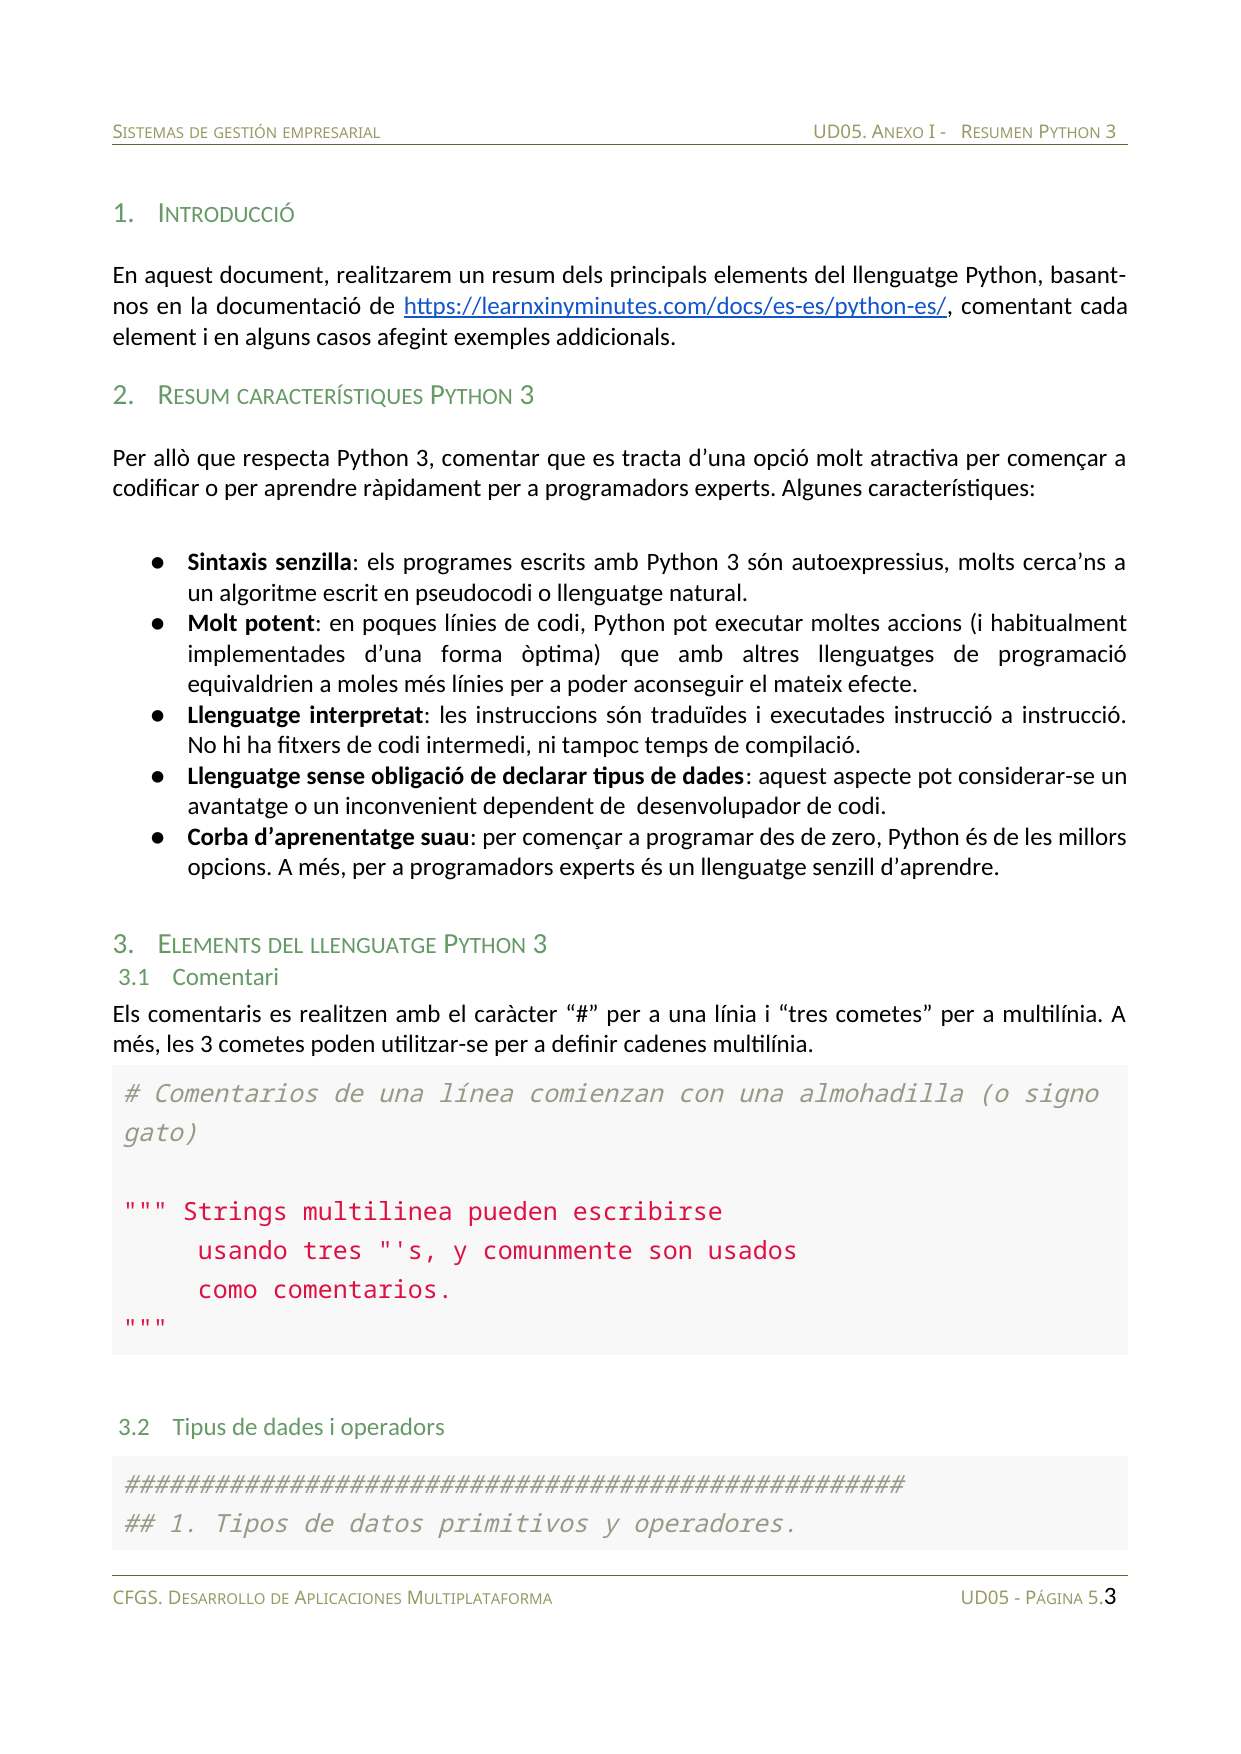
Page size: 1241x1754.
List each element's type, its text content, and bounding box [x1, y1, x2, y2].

list Llenguatge sense obligació de declarar tipus de dades: aquest aspecte pot considerar-se un avantatge o un inconvenient dependent de desenvolupador de codi. [150, 760, 1128, 821]
list Llenguatge interpretat: les instruccions són traduïdes i executades instrucció a instrucció. No hi ha fitxers de codi intermedi, ni tampoc temps de compilació. [150, 699, 1128, 760]
text Per allò que respecta Python 3, comentar que es tracta d’una opció molt atractiva per començar a codificar o per aprendre ràpidament per a programadors experts. Algunes característiques: [112, 442, 1128, 503]
subtitle Comentari [112, 961, 1128, 991]
subtitle Elements del llenguatge Python 3 [112, 925, 1128, 961]
table_header #################################################### ## 1. Tipos de datos primitivos y operadores. [112, 1456, 1128, 1550]
text En aquest document, realitzarem un resum dels principals elements del llenguatge Python, basant-nos en la documentació de https://learnxinyminutes.com/docs/es-es/python-es/, comentant cada element i en alguns casos afegint exemples addicionals. [112, 259, 1128, 351]
text Els comentaris es realitzen amb el caràcter “#” per a una línia i “tres cometes” per a multilínia. A més, les 3 cometes poden utilitzar-se per a definir cadenes multilínia. [112, 998, 1128, 1059]
table_header # Comentarios de una línea comienzan con una almohadilla (o signo gato) """ Strings multilinea pueden escribirse usando tres "'s, y comunmente son usados como comentarios. """ [112, 1065, 1128, 1355]
subtitle Tipus de dades i operadors [112, 1411, 1128, 1441]
subtitle Introducció [112, 194, 1128, 229]
subtitle Resum característiques Python 3 [112, 376, 1128, 412]
list Molt potent: en poques línies de codi, Python pot executar moltes accions (i habitualment implementades d’una forma òptima) que amb altres llenguatges de programació equivaldrien a moles més línies per a poder aconseguir el mateix efecte. [150, 607, 1128, 699]
list Sintaxis senzilla: els programes escrits amb Python 3 són autoexpressius, molts cerca’ns a un algoritme escrit en pseudocodi o llenguatge natural. [150, 546, 1128, 607]
list Corba d’aprenentatge suau: per començar a programar des de zero, Python és de les millors opcions. A més, per a programadors experts és un llenguatge senzill d’aprendre. [150, 821, 1128, 882]
